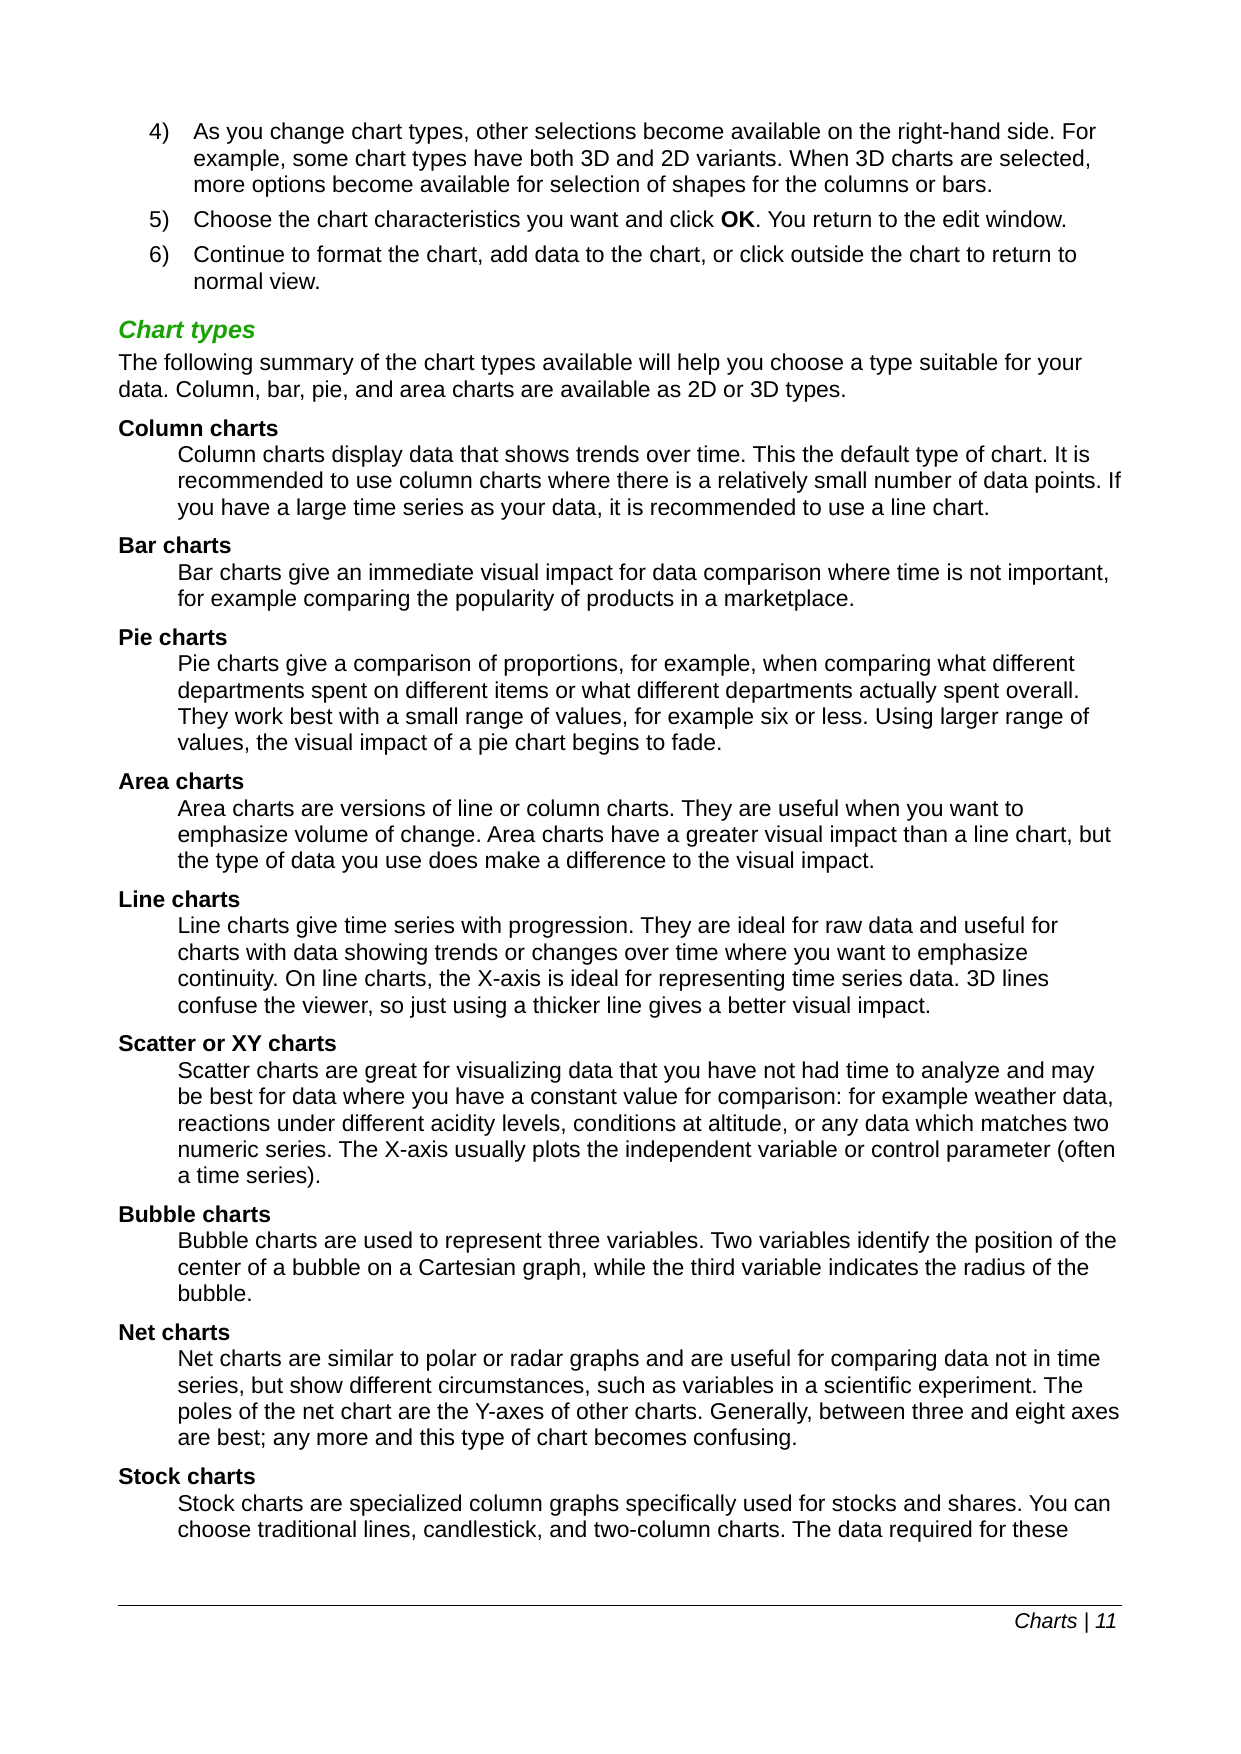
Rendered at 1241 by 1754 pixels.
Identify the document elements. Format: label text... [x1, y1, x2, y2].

text Pie charts [118, 624, 1122, 650]
text Bar charts [118, 532, 1122, 559]
text Bubble charts [118, 1201, 1122, 1227]
text Stock charts are specialized column graphs specifically used for stocks and shares. You can choose traditional lines, candlestick, and two-column charts. The data required for these [177, 1489, 1122, 1542]
text Stock charts [118, 1463, 1122, 1489]
text Line charts [118, 886, 1122, 912]
text Area charts [118, 768, 1122, 794]
text Net charts [118, 1319, 1122, 1345]
text Area charts are versions of line or column charts. They are useful when you want to emphasize volume of change. Area charts have a greater visual impact than a line chart, but the type of data you use does make a difference to the visual impact. [177, 794, 1122, 874]
text Column charts display data that shows trends over time. This the default type of chart. It is recommended to use column charts where there is a relatively small number of data points. If you have a large time series as your data, it is recommended to use a line chart. [177, 441, 1122, 520]
text Pie charts give a comparison of proportions, for example, when comparing what different departments spent on different items or what different departments actually spent overall. They work best with a small range of values, for example six or less. Using larger range of values, the visual impact of a pie chart begins to fade. [177, 650, 1122, 756]
text Scatter or XY charts [118, 1030, 1122, 1057]
text Scatter charts are great for visualizing data that you have not had time to analyze and may be best for data where you have a constant value for comparison: for example weather data, reactions under different acidity levels, conditions at altitude, or any data which matches two numeric series. The X-axis usually plots the independent variable or control parameter (often a time series). [177, 1057, 1122, 1188]
list Choose the chart characteristics you want and click OK. You return to the edit window. [169, 206, 1122, 232]
list Continue to format the chart, add data to the chart, or click outside the chart to return to normal view. [169, 241, 1122, 294]
text Bar charts give an immediate visual impact for data comparison where time is not important, for example comparing the popularity of products in a marketplace. [177, 559, 1122, 611]
list As you change chart types, other selections become available on the right-hand side. For example, some chart types have both 3D and 2D variants. When 3D charts are selected, more options become available for selection of shapes for the columns or bars. [169, 118, 1122, 197]
text Net charts are similar to polar or radar graphs and are useful for comparing data not in time series, but show different circumstances, such as variables in a scientific experiment. The poles of the net chart are the Y-axes of other charts. Generally, between three and eight axes are best; any more and this type of chart becomes confusing. [177, 1345, 1122, 1451]
text Column charts [118, 414, 1122, 441]
text The following summary of the chart types available will help you choose a type suitable for your data. Column, bar, pie, and area charts are available as 2D or 3D types. [118, 349, 1122, 402]
text Line charts give time series with progression. They are ideal for raw data and useful for charts with data showing trends or changes over time where you want to emphasize continuity. On line charts, the X-axis is ideal for representing time series data. 3D lines confuse the viewer, so just using a thicker line gives a better visual impact. [177, 912, 1122, 1018]
text Bubble charts are used to represent three variables. Two variables identify the position of the center of a bubble on a Cartesian graph, while the third variable indicates the radius of the bubble. [177, 1227, 1122, 1306]
subtitle Chart types [118, 314, 1122, 343]
